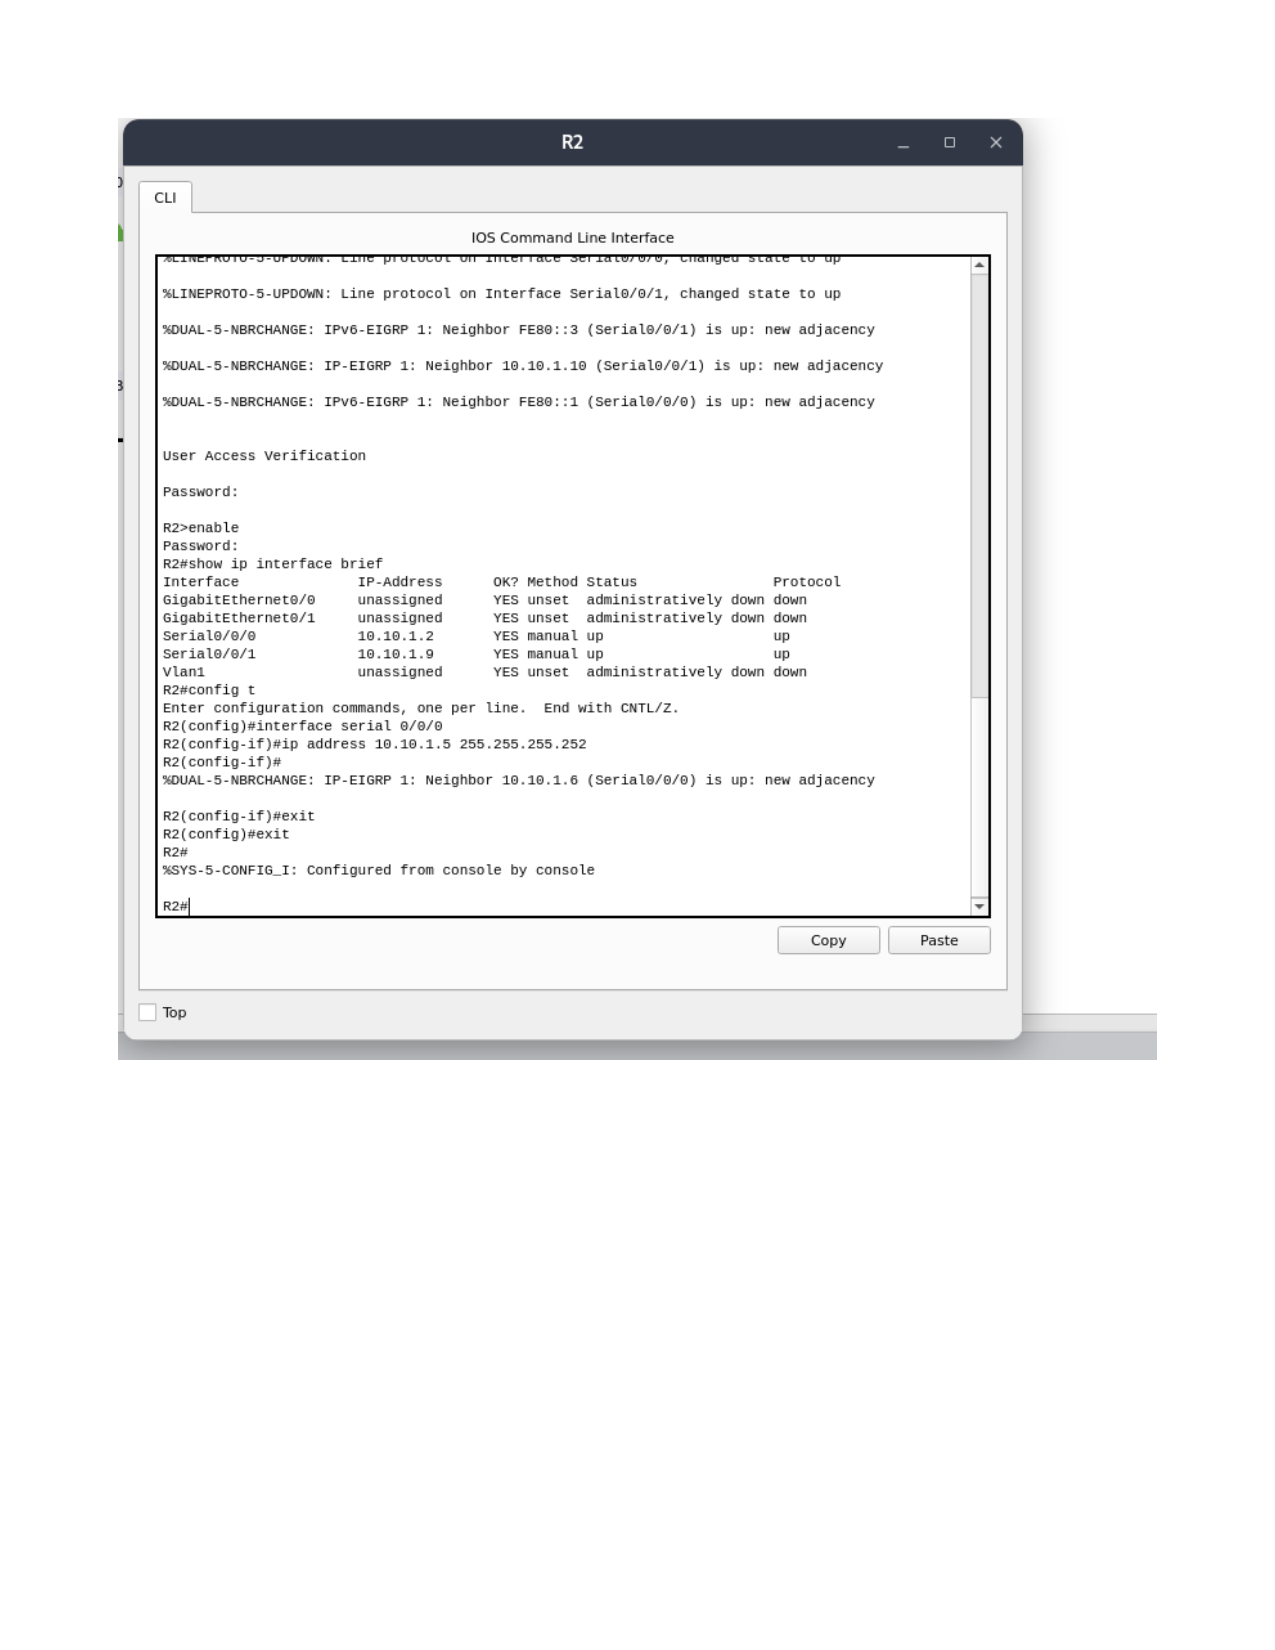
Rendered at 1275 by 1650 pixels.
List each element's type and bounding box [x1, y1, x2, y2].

picture [118, 118, 1157, 1060]
